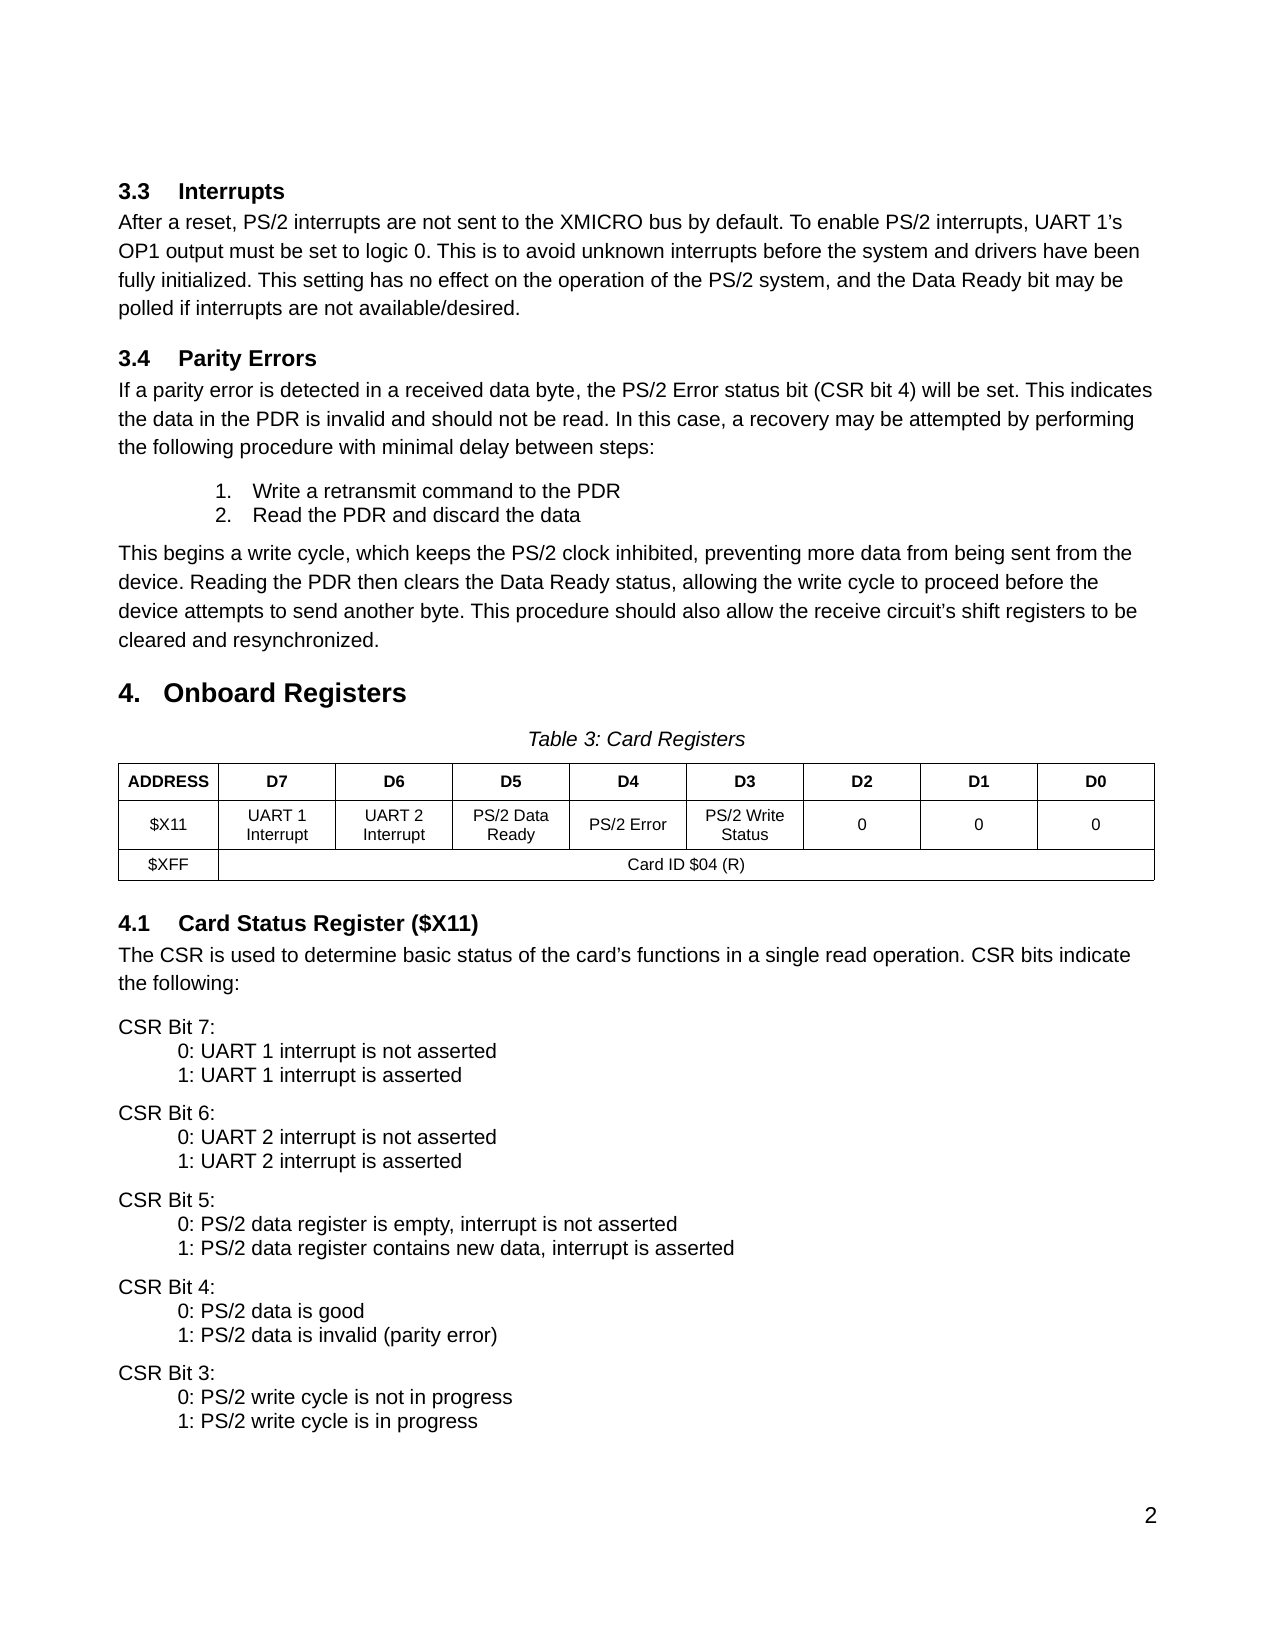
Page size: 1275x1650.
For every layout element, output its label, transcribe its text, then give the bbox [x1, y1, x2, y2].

subtitle CSR Bit 6: [118, 1101, 1157, 1125]
list 0: PS/2 data register is empty, interrupt is not asserted [177, 1212, 1157, 1236]
list 1: PS/2 write cycle is in progress [177, 1409, 1157, 1433]
table_header D3 [687, 764, 803, 799]
table_cell $XFF [119, 850, 218, 880]
list 1: PS/2 data is invalid (parity error) [177, 1322, 1157, 1346]
text After a reset, PS/2 interrupts are not sent to the XMICRO bus by default. To enable PS/2 interrupts, UART 1’s OP1 output must be set to logic 0. This is to avoid unknown interrupts before the system and drivers have been fully initialized. This setting has no effect on the operation of the PS/2 system, and the Data Ready bit may be polled if interrupts are not available/desired. [118, 210, 1157, 320]
list Read the PDR and discard the data [215, 502, 1157, 526]
subtitle Interrupts [118, 178, 1157, 204]
text Table 3: Card Registers [118, 726, 1157, 750]
table_header D6 [336, 764, 452, 799]
table_header D5 [453, 764, 569, 799]
list 0: PS/2 data is good [177, 1298, 1157, 1322]
table_cell PS/2 Error [570, 801, 686, 849]
table_header Address [119, 764, 218, 799]
table_cell PS/2 Write Status [687, 801, 803, 849]
subtitle CSR Bit 7: [118, 1014, 1157, 1038]
table_cell 0 [1038, 801, 1154, 849]
list Write a retransmit command to the PDR [215, 478, 1157, 502]
table_header D0 [1038, 764, 1154, 799]
text The CSR is used to determine basic status of the card’s functions in a single read operation. CSR bits indicate the following: [118, 942, 1157, 995]
table_cell Card ID $04 (R) [219, 850, 1154, 880]
table_cell 0 [921, 801, 1037, 849]
table_header D7 [219, 764, 335, 799]
table_cell UART 2 Interrupt [336, 801, 452, 849]
list 1: UART 1 interrupt is asserted [177, 1062, 1157, 1086]
table_cell UART 1 Interrupt [219, 801, 335, 849]
subtitle CSR Bit 3: [118, 1361, 1157, 1385]
list 0: PS/2 write cycle is not in progress [177, 1385, 1157, 1409]
table_header D1 [921, 764, 1037, 799]
table_cell PS/2 Data Ready [453, 801, 569, 849]
text This begins a write cycle, which keeps the PS/2 clock inhibited, preventing more data from being sent from the device. Reading the PDR then clears the Data Ready status, allowing the write cycle to proceed before the device attempts to send another byte. This procedure should also allow the receive circuit’s shift registers to be cleared and resynchronized. [118, 541, 1157, 651]
table_cell 0 [804, 801, 920, 849]
table_header D4 [570, 764, 686, 799]
table_header D2 [804, 764, 920, 799]
subtitle Onboard Registers [118, 677, 1157, 708]
text If a parity error is detected in a received data byte, the PS/2 Error status bit (CSR bit 4) will be set. This indicates the data in the PDR is invalid and should not be read. In this case, a recovery may be attempted by performing the following procedure with minimal delay between steps: [118, 378, 1157, 459]
list 0: UART 2 interrupt is not asserted [177, 1125, 1157, 1149]
subtitle Parity Errors [118, 345, 1157, 372]
list 1: UART 2 interrupt is asserted [177, 1149, 1157, 1173]
subtitle Card Status Register ($X11) [118, 910, 1157, 936]
list 1: PS/2 data register contains new data, interrupt is asserted [177, 1236, 1157, 1260]
list 0: UART 1 interrupt is not asserted [177, 1038, 1157, 1062]
table_cell $X11 [119, 801, 218, 849]
subtitle CSR Bit 4: [118, 1274, 1157, 1298]
subtitle CSR Bit 5: [118, 1188, 1157, 1212]
